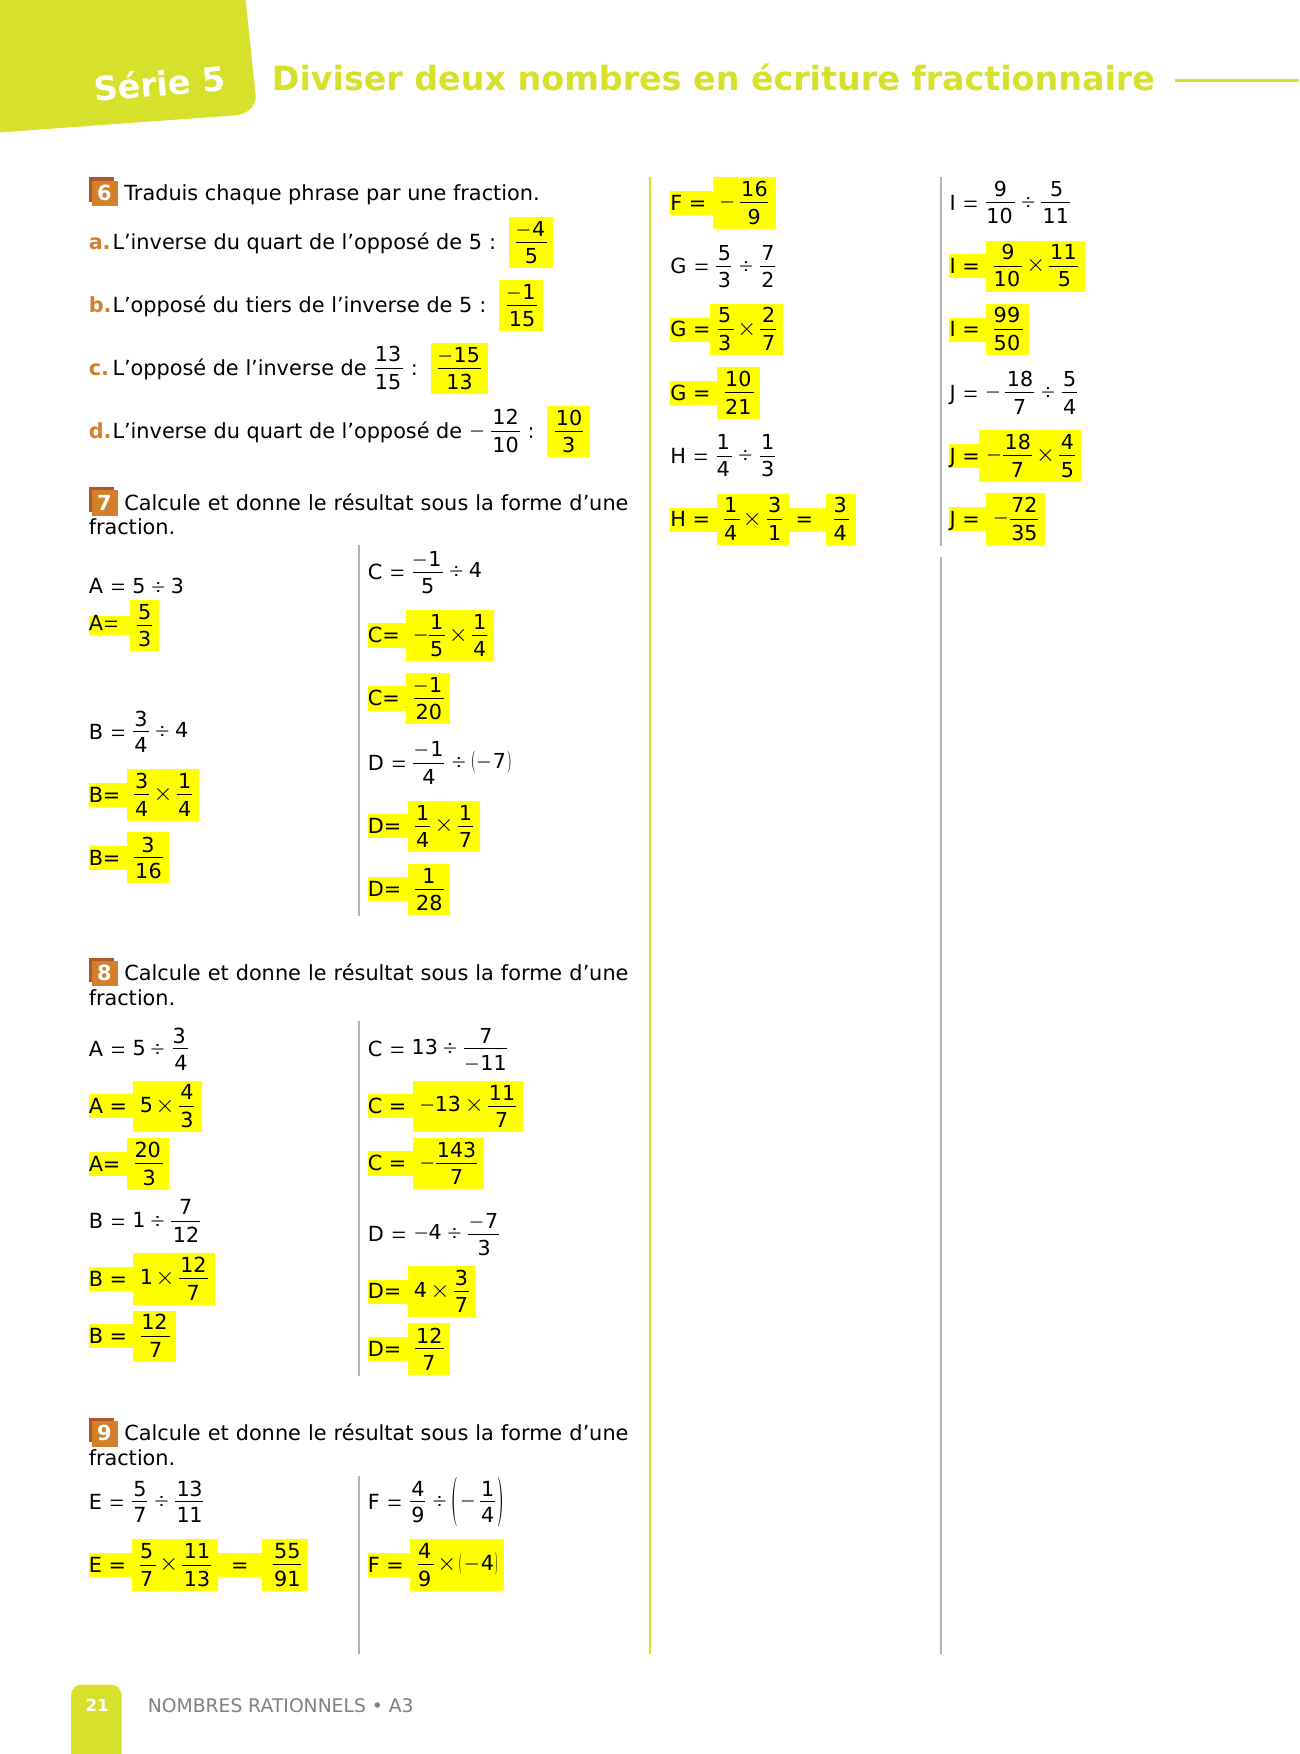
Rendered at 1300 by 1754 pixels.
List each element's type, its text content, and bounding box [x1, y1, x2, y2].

subtitle L’inverse du quart de l’opposé de 5 : [88, 217, 509, 268]
text B = [88, 1253, 133, 1305]
text D= [368, 1361, 408, 1375]
subtitle L’inverse du quart de l’opposé de : [88, 406, 547, 457]
text A= [169, 1138, 350, 1190]
text I = [949, 241, 986, 292]
text C = [368, 1118, 413, 1132]
text H = = [856, 494, 932, 545]
text B= [88, 769, 127, 821]
text A = [202, 1081, 350, 1132]
text D= [450, 1323, 629, 1375]
text B = [88, 1196, 350, 1247]
text B= [88, 832, 127, 883]
subtitle [543, 280, 629, 331]
subtitle Calcule et donne le résultat sous la forme d’une fraction. [88, 1418, 629, 1470]
text [169, 832, 350, 883]
text I = [949, 177, 1211, 229]
text F = [368, 1577, 410, 1591]
text C = [368, 545, 629, 598]
text D= [368, 801, 408, 852]
text F = [368, 1476, 629, 1528]
text H = = [789, 494, 826, 545]
text C = [484, 1138, 629, 1189]
text G = [670, 405, 717, 419]
text J = [1081, 430, 1211, 482]
text E = = [88, 1539, 132, 1591]
text F = [368, 1539, 410, 1553]
text C = [368, 1176, 413, 1189]
text J = [949, 430, 979, 444]
text C = [368, 1138, 413, 1151]
text [199, 769, 350, 821]
subtitle Calcule et donne le résultat sous la forme d’une fraction. [88, 957, 629, 1010]
subtitle Traduis chaque phrase par une fraction. [114, 177, 629, 205]
text A= [88, 1138, 127, 1170]
text F = [670, 215, 713, 229]
text H = = [670, 532, 717, 545]
text D= [476, 1266, 629, 1317]
text D = [368, 1207, 629, 1260]
text [450, 864, 629, 915]
text F = [504, 1539, 629, 1591]
subtitle Calcule et donne le résultat sous la forme d’une fraction. [88, 487, 629, 539]
text A= [88, 598, 350, 651]
text H = = [670, 494, 717, 508]
text D = [368, 736, 629, 789]
text H = [670, 431, 932, 482]
text J = [949, 493, 986, 545]
text C= [368, 610, 406, 661]
text D= [368, 864, 408, 915]
text F = [670, 177, 713, 191]
subtitle [553, 217, 629, 268]
text [176, 1311, 350, 1362]
text G = [670, 342, 710, 355]
text [215, 1253, 350, 1305]
text G = [783, 304, 932, 355]
text [480, 801, 629, 852]
subtitle L’opposé de l’inverse de : [88, 343, 431, 394]
text [494, 610, 629, 661]
text C = [368, 1081, 413, 1094]
text G = [760, 367, 932, 419]
text I = [949, 304, 986, 355]
text D= [368, 1266, 408, 1280]
text A= [88, 1171, 127, 1190]
text [1085, 241, 1211, 292]
text D= [368, 1323, 408, 1337]
text J = [949, 367, 1211, 418]
text E = = [218, 1539, 262, 1553]
text [450, 673, 629, 724]
subtitle [590, 406, 629, 457]
text C = [523, 1081, 629, 1132]
text D= [368, 1304, 408, 1317]
text A = [88, 1113, 133, 1132]
text G = [670, 304, 710, 318]
text E = = [218, 1577, 262, 1591]
text C= [368, 673, 406, 724]
text F = [776, 177, 932, 229]
text [1045, 493, 1211, 545]
text B = [88, 704, 350, 757]
text A = [88, 1081, 133, 1112]
text G = [670, 367, 717, 381]
text [1029, 304, 1211, 355]
text A = [88, 1022, 350, 1075]
subtitle [488, 343, 629, 394]
text A = [88, 545, 350, 598]
text B = [88, 1311, 133, 1362]
text J = [949, 468, 979, 482]
text E = = [308, 1539, 350, 1591]
text E = [88, 1476, 350, 1528]
subtitle L’opposé du tiers de l’inverse de 5 : [88, 280, 499, 331]
text C = [368, 1022, 629, 1075]
text G  [670, 241, 932, 292]
